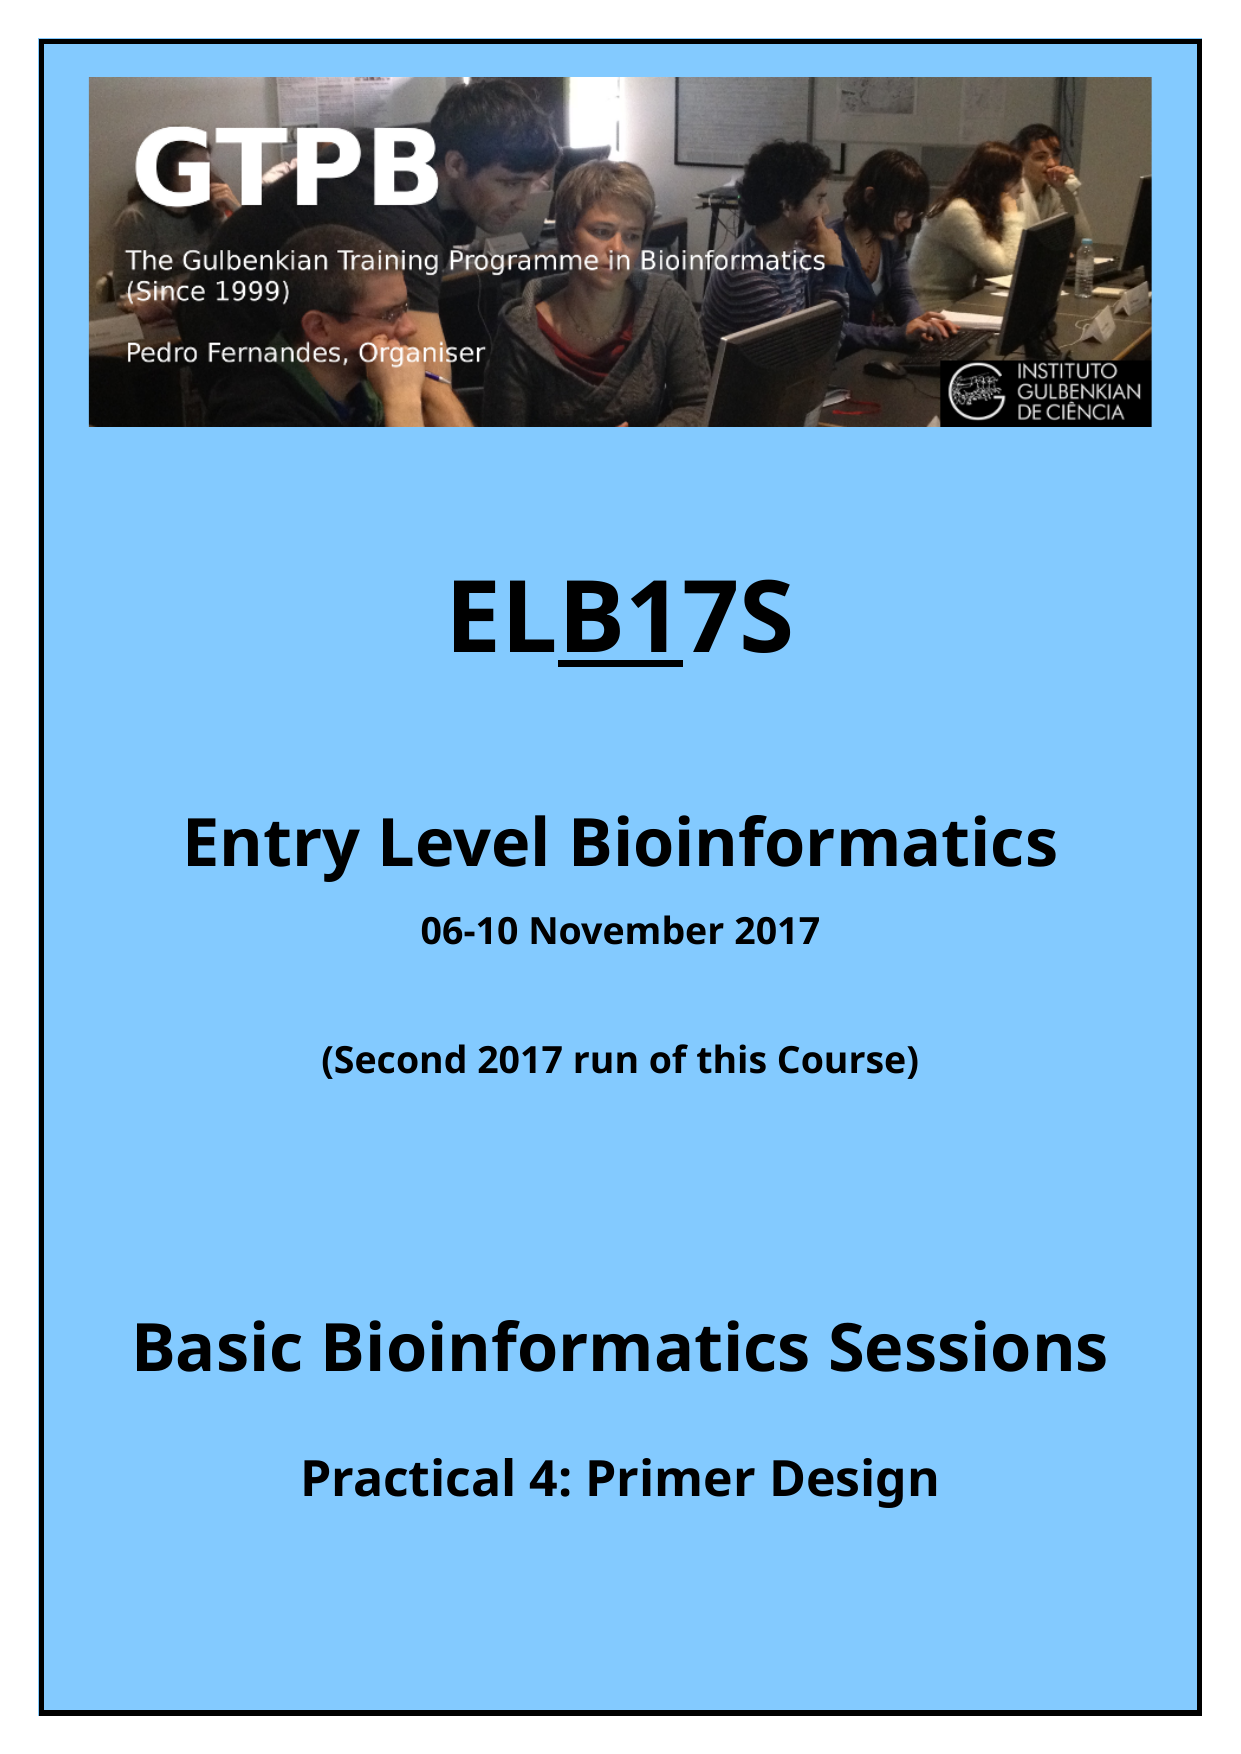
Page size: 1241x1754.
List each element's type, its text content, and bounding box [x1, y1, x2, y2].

text ELB17S [44, 545, 1197, 682]
text Entry Level Bioinformatics [44, 709, 1197, 886]
text 06-10 November 2017 [44, 904, 1197, 955]
text Basic Bioinformatics Sessions [44, 1300, 1197, 1391]
text Practical 4: Primer Design [44, 1443, 1197, 1511]
text (Second 2017 run of this Course) [44, 1033, 1197, 1084]
picture [88, 77, 1152, 427]
